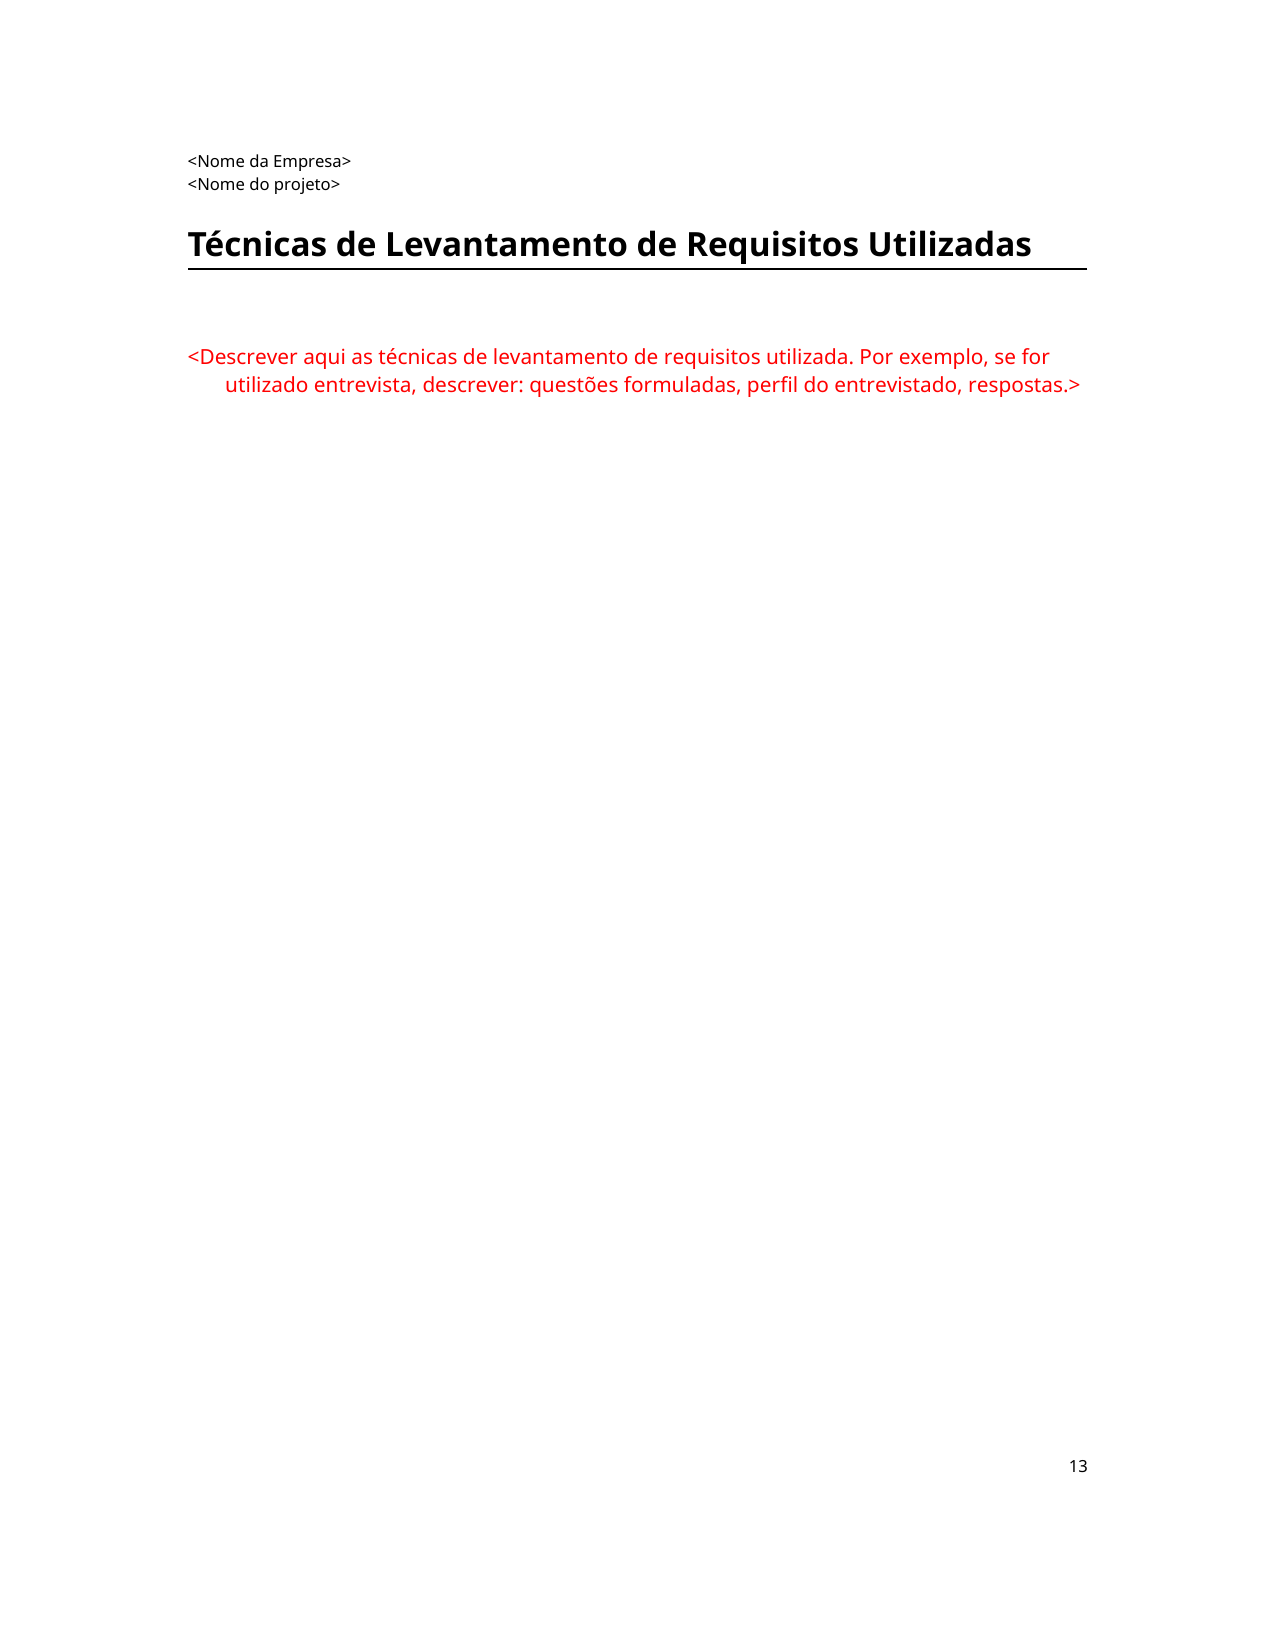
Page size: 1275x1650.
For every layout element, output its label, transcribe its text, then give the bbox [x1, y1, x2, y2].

text <Descrever aqui as técnicas de levantamento de requisitos utilizada. Por exemplo, se for utilizado entrevista, descrever: questões formuladas, perfil do entrevistado, respostas.> [187, 342, 1087, 399]
subtitle Técnicas de Levantamento de Requisitos Utilizadas [187, 220, 1087, 270]
